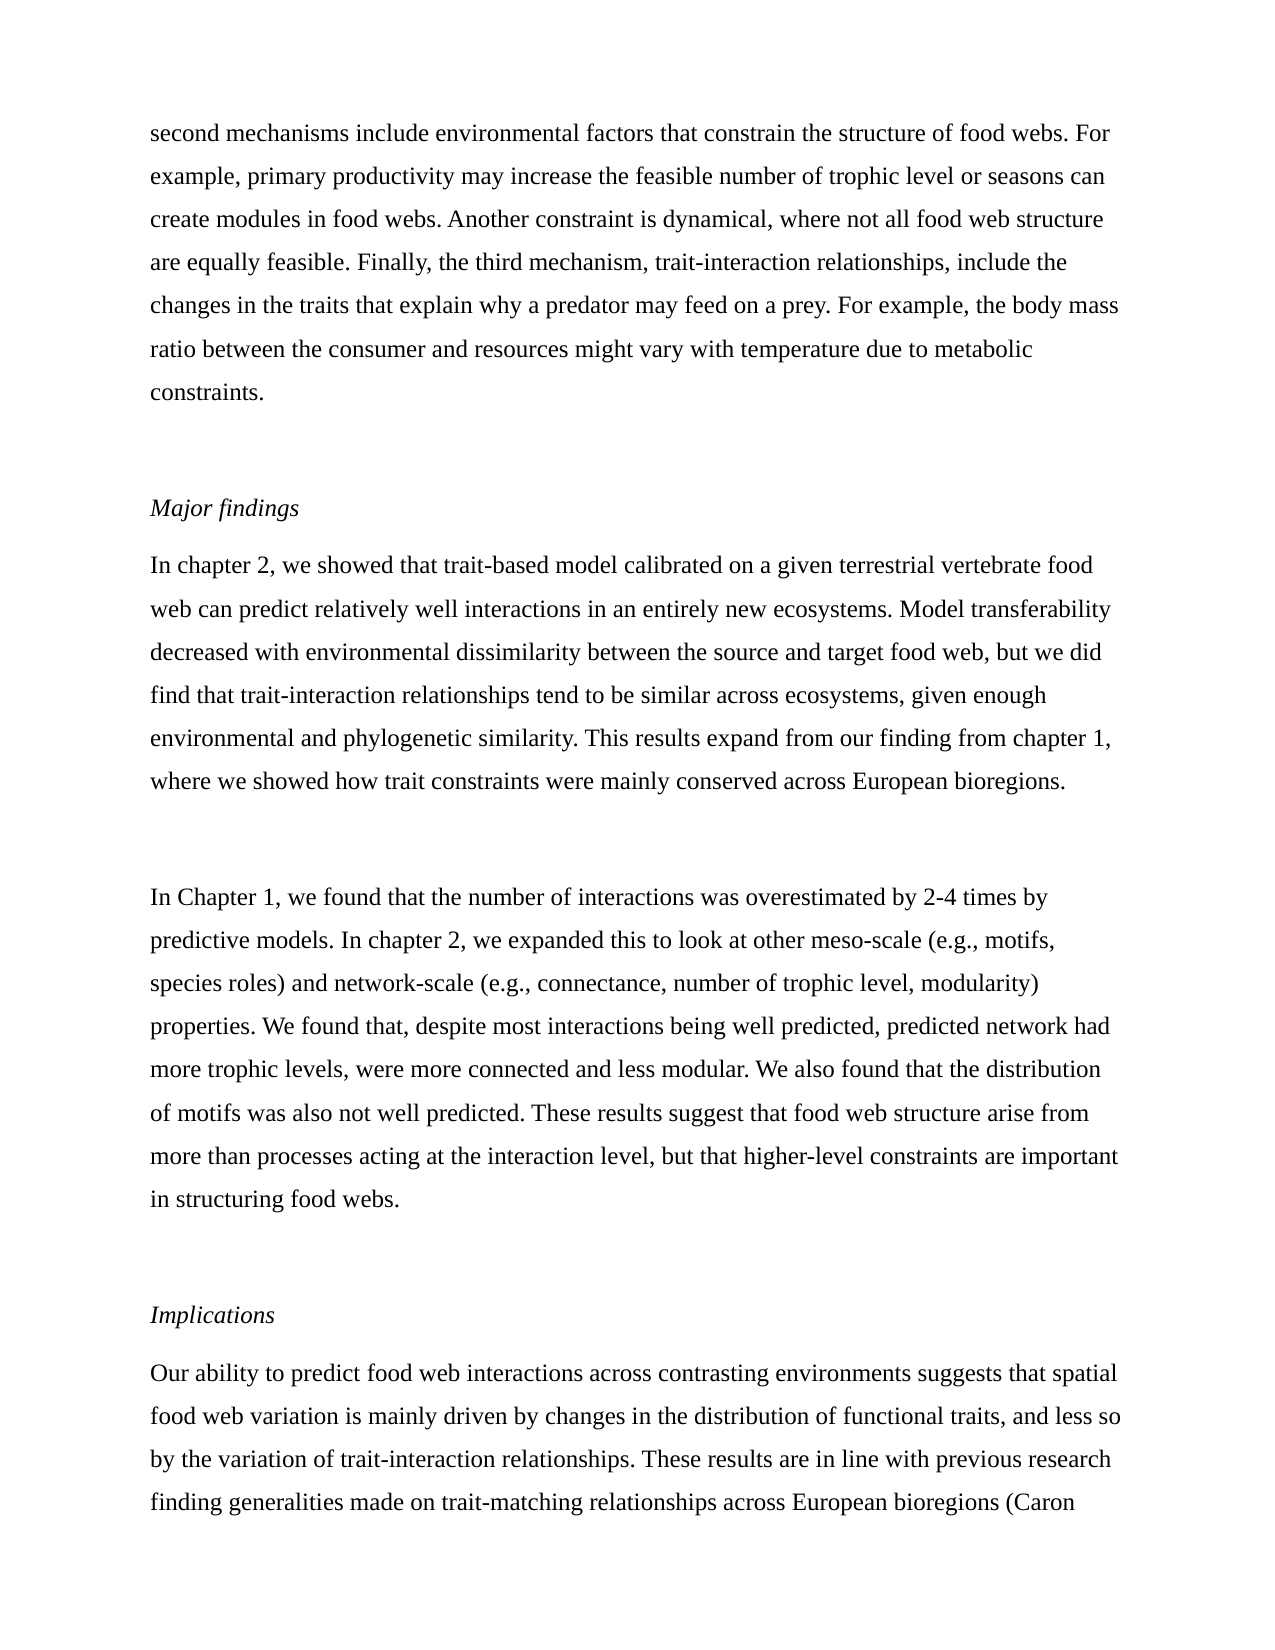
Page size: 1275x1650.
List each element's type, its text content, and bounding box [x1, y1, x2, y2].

text Major findings [150, 493, 1125, 521]
text Implications [150, 1300, 1125, 1328]
text In chapter 2, we showed that trait-based model calibrated on a given terrestrial vertebrate food web can predict relatively well interactions in an entirely new ecosystems. Model transferability decreased with environmental dissimilarity between the source and target food web, but we did find that trait-interaction relationships tend to be similar across ecosystems, given enough environmental and phylogenetic similarity. This results expand from our finding from chapter 1, where we showed how trait constraints were mainly conserved across European bioregions. [150, 551, 1125, 795]
text Our ability to predict food web interactions across contrasting environments suggests that spatial food web variation is mainly driven by changes in the distribution of functional traits, and less so by the variation of trait-interaction relationships. These results are in line with previous research finding generalities made on trait-matching relationships across European bioregions (Caron [150, 1358, 1125, 1516]
text second mechanisms include environmental factors that constrain the structure of food webs. For example, primary productivity may increase the feasible number of trophic level or seasons can create modules in food webs. Another constraint is dynamical, where not all food web structure are equally feasible. Finally, the third mechanism, trait-interaction relationships, include the changes in the traits that explain why a predator may feed on a prey. For example, the body mass ratio between the consumer and resources might vary with temperature due to metabolic constraints. [150, 118, 1125, 406]
text In Chapter 1, we found that the number of interactions was overestimated by 2-4 times by predictive models. In chapter 2, we expanded this to look at other meso-scale (e.g., motifs, species roles) and network-scale (e.g., connectance, number of trophic level, modularity) properties. We found that, despite most interactions being well predicted, predicted network had more trophic levels, were more connected and less modular. We also found that the distribution of motifs was also not well predicted. These results suggest that food web structure arise from more than processes acting at the interaction level, but that higher-level constraints are important in structuring food webs. [150, 882, 1125, 1213]
